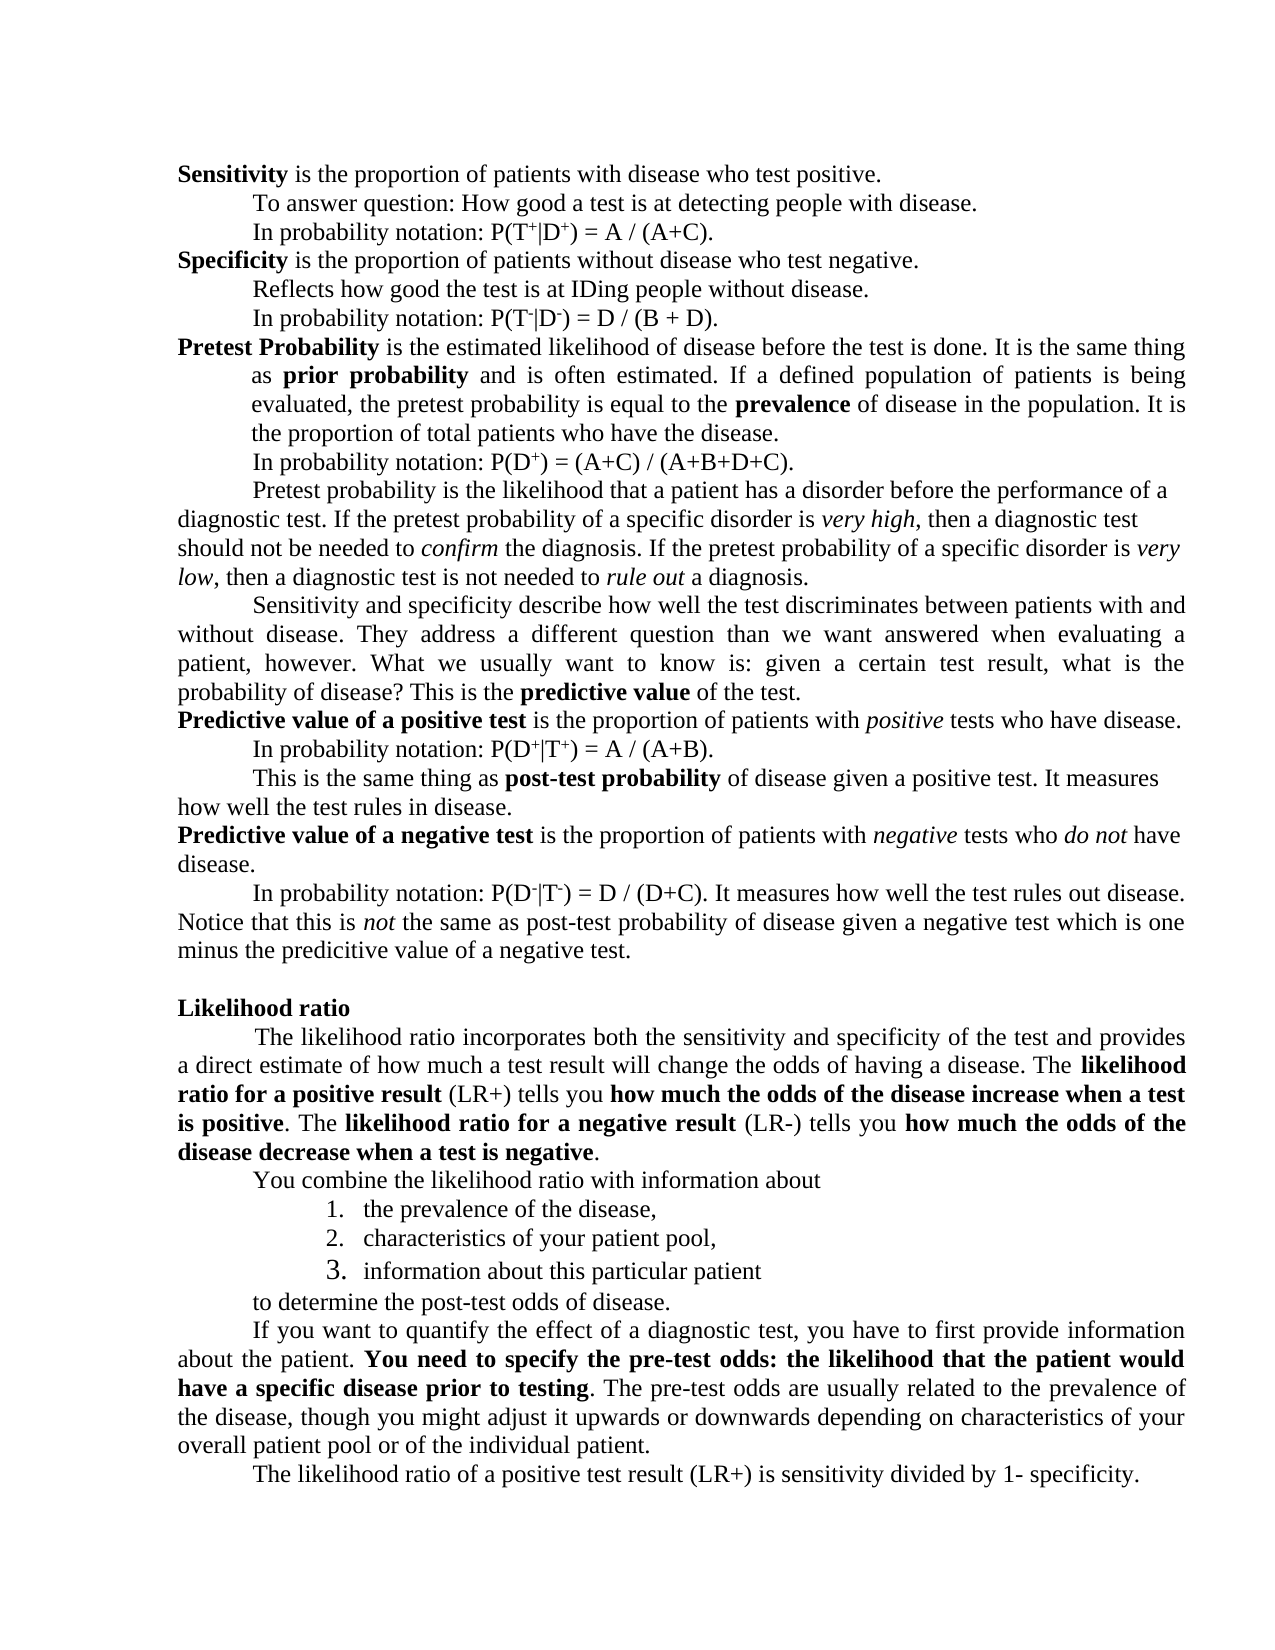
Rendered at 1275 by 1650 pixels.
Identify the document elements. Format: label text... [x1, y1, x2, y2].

subtitle Sensitivity is the proportion of patients with disease who test positive. [177, 159, 1186, 188]
text In probability notation: P(T+|D+) = A / (A+C). [177, 217, 1186, 246]
text Pretest probability is the likelihood that a patient has a disorder before the performance of a diagnostic test. If the pretest probability of a specific disorder is very high, then a diagnostic test should not be needed to confirm the diagnosis. If the pretest probability of a specific disorder is very low, then a diagnostic test is not needed to rule out a diagnosis. [177, 476, 1186, 591]
text Specificity is the proportion of patients without disease who test negative. [177, 246, 1186, 274]
text Sensitivity and specificity describe how well the test discriminates between patients with and without disease. They address a different question than we want answered when evaluating a patient, however. What we usually want to know is: given a certain test result, what is the probability of disease? This is the predictive value of the test. [177, 591, 1186, 706]
list characteristics of your patient pool, [248, 1223, 1186, 1252]
text Reflects how good the test is at IDing people without disease. [177, 274, 1186, 303]
text In probability notation: P(D-|T-) = D / (D+C). It measures how well the test rules out disease. Notice that this is not the same as post-test probability of disease given a negative test which is one minus the predicitive value of a negative test. [177, 878, 1186, 964]
list information about this particular patient [248, 1252, 1186, 1287]
text If you want to quantify the effect of a diagnostic test, you have to first provide information about the patient. You need to specify the pre-test odds: the likelihood that the patient would have a specific disease prior to testing. The pre-test odds are usually related to the prevalence of the disease, though you might adjust it upwards or downwards depending on characteristics of your overall patient pool or of the individual patient. [177, 1315, 1186, 1459]
text Predictive value of a positive test is the proportion of patients with positive tests who have disease. [177, 706, 1186, 734]
text The likelihood ratio of a positive test result (LR+) is sensitivity divided by 1- specificity. [177, 1459, 1186, 1488]
text Predictive value of a negative test is the proportion of patients with negative tests who do not have disease. [177, 821, 1186, 878]
text You combine the likelihood ratio with information about [177, 1166, 1186, 1194]
subtitle Likelihood ratio [177, 993, 1186, 1022]
list the prevalence of the disease, [248, 1194, 1186, 1223]
text This is the same thing as post-test probability of disease given a positive test. It measures how well the test rules in disease. [177, 763, 1186, 821]
text to determine the post-test odds of disease. [177, 1287, 1186, 1315]
text In probability notation: P(T-|D-) = D / (B + D). [177, 303, 1186, 332]
text In probability notation: P(D+|T+) = A / (A+B). [177, 734, 1186, 763]
subtitle To answer question: How good a test is at detecting people with disease. [177, 188, 1186, 217]
text The likelihood ratio incorporates both the sensitivity and specificity of the test and provides a direct estimate of how much a test result will change the odds of having a disease. The likelihood ratio for a positive result (LR+) tells you how much the odds of the disease increase when a test is positive. The likelihood ratio for a negative result (LR-) tells you how much the odds of the disease decrease when a test is negative. [177, 1022, 1186, 1166]
text Pretest Probability is the estimated likelihood of disease before the test is done. It is the same thing as prior probability and is often estimated. If a defined population of patients is being evaluated, the pretest probability is equal to the prevalence of disease in the population. It is the proportion of total patients who have the disease. [177, 332, 1186, 447]
text In probability notation: P(D+) = (A+C) / (A+B+D+C). [177, 447, 1186, 476]
